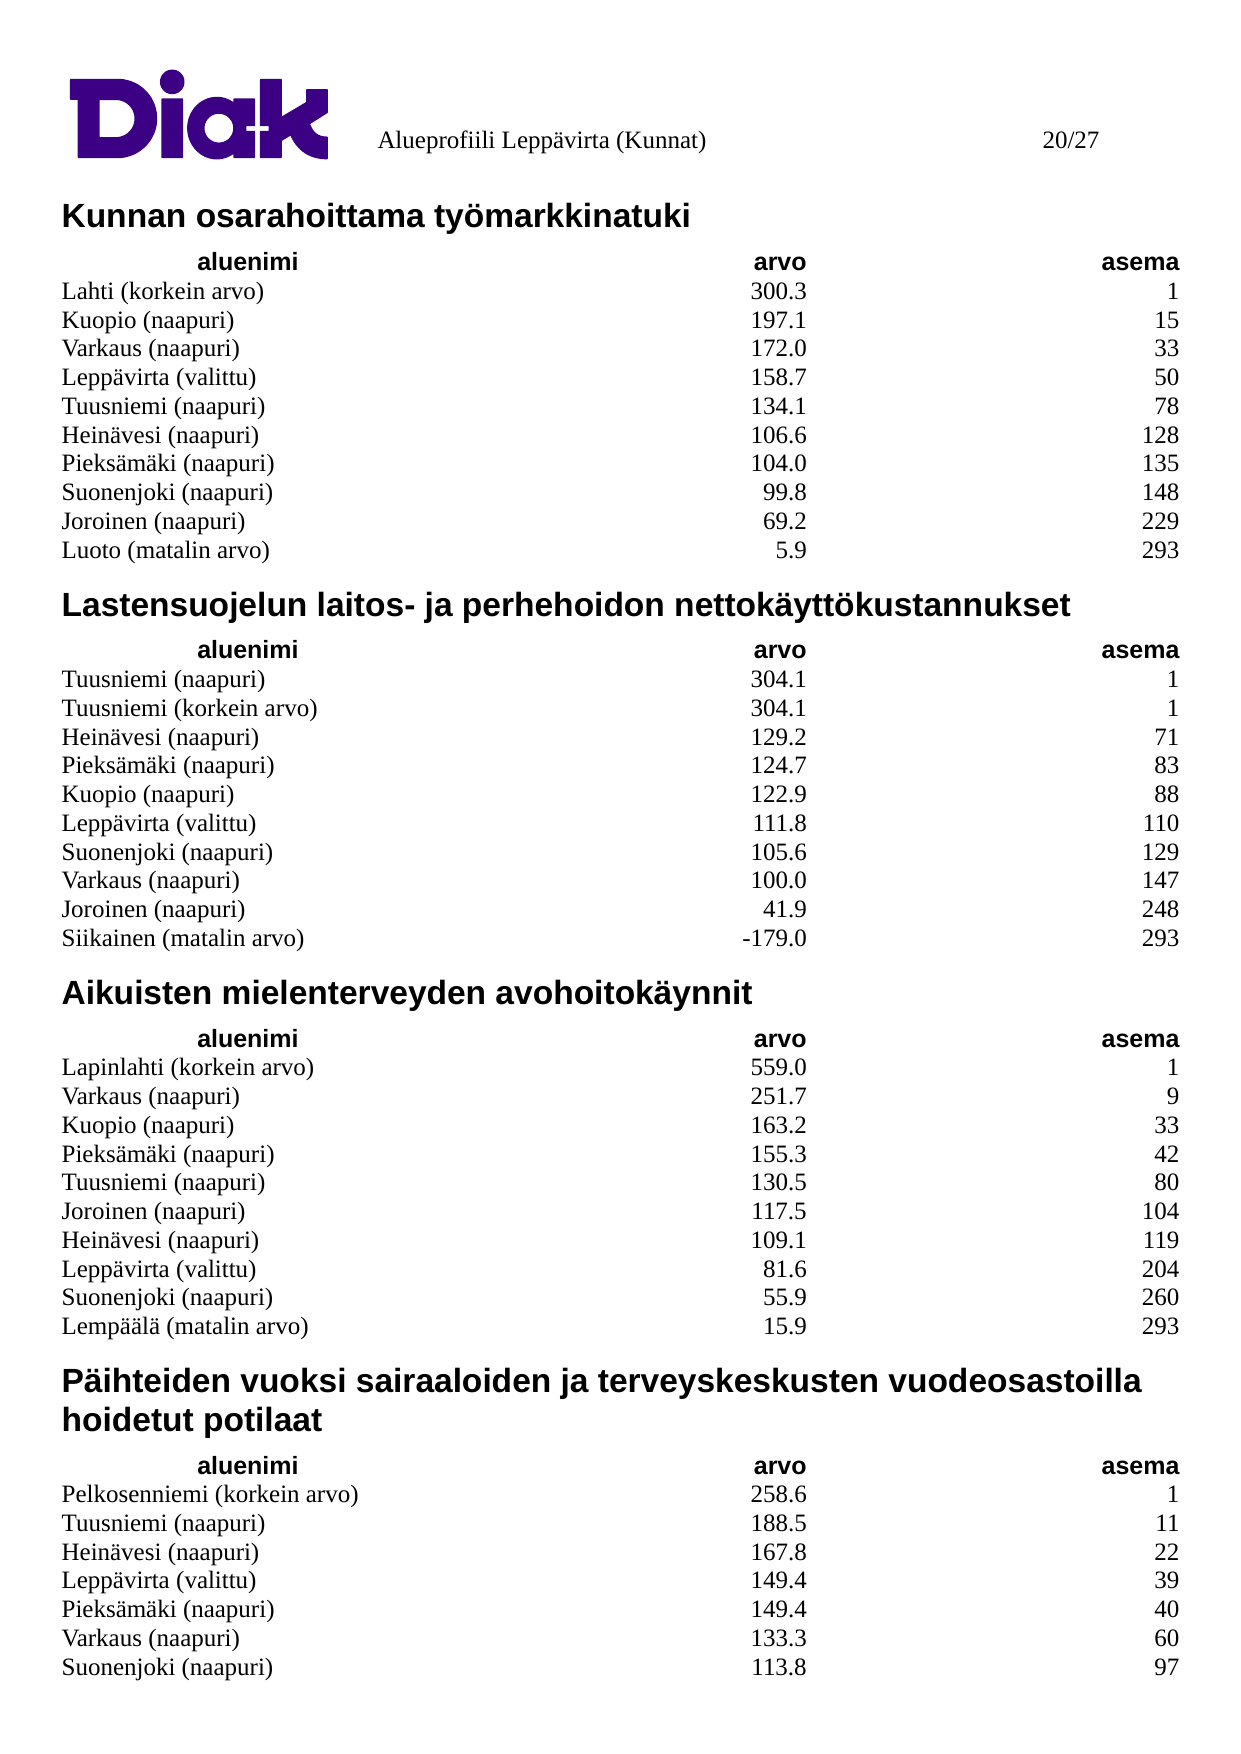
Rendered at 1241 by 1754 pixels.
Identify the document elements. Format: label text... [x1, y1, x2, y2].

table_cell 80 [806, 1168, 1179, 1196]
table_header arvo [434, 1451, 806, 1479]
table_cell 83 [806, 751, 1179, 779]
table_cell 33 [806, 334, 1179, 362]
table_cell 163.2 [434, 1110, 806, 1139]
table_cell 148 [806, 477, 1179, 506]
table_header aluenimi [61, 636, 434, 664]
table_cell 129 [806, 837, 1179, 866]
table_cell 128 [806, 420, 1179, 448]
table_header asema [806, 1451, 1179, 1479]
table_cell Kuopio (naapuri) [61, 1110, 434, 1139]
table_cell 135 [806, 449, 1179, 477]
table_cell 304.1 [434, 693, 806, 722]
table_cell 81.6 [434, 1254, 806, 1282]
table_cell Tuusniemi (naapuri) [61, 391, 434, 420]
table_cell 130.5 [434, 1168, 806, 1196]
table_cell 559.0 [434, 1053, 806, 1081]
table_header arvo [434, 636, 806, 664]
table_cell Joroinen (naapuri) [61, 894, 434, 923]
table_header asema [806, 247, 1179, 276]
table_cell Lahti (korkein arvo) [61, 276, 434, 305]
table_cell 71 [806, 722, 1179, 751]
table_cell Kuopio (naapuri) [61, 305, 434, 333]
table_cell 293 [806, 923, 1179, 952]
table_cell Pieksämäki (naapuri) [61, 449, 434, 477]
table_cell 15 [806, 305, 1179, 333]
table_cell Pieksämäki (naapuri) [61, 751, 434, 779]
table_cell Heinävesi (naapuri) [61, 420, 434, 448]
table_cell 188.5 [434, 1508, 806, 1537]
table_cell 147 [806, 866, 1179, 894]
table_cell 42 [806, 1139, 1179, 1167]
table_cell 229 [806, 506, 1179, 535]
table_cell Varkaus (naapuri) [61, 866, 434, 894]
table_cell 50 [806, 362, 1179, 391]
table_cell 149.4 [434, 1566, 806, 1594]
table_cell -179.0 [434, 923, 806, 952]
table_header arvo [434, 1024, 806, 1052]
table_cell 251.7 [434, 1081, 806, 1110]
table_cell 1 [806, 693, 1179, 722]
table_cell 260 [806, 1283, 1179, 1311]
table_cell 9 [806, 1081, 1179, 1110]
table_cell 248 [806, 894, 1179, 923]
table_cell Tuusniemi (naapuri) [61, 1168, 434, 1196]
table_cell 40 [806, 1594, 1179, 1623]
table_header aluenimi [61, 1024, 434, 1052]
table_cell Lapinlahti (korkein arvo) [61, 1053, 434, 1081]
table_cell 167.8 [434, 1537, 806, 1566]
table_cell 60 [806, 1623, 1179, 1652]
table_cell Varkaus (naapuri) [61, 1623, 434, 1652]
table_cell Suonenjoki (naapuri) [61, 837, 434, 866]
table_cell 155.3 [434, 1139, 806, 1167]
table_cell Pelkosenniemi (korkein arvo) [61, 1479, 434, 1508]
table_cell Kuopio (naapuri) [61, 779, 434, 808]
subtitle Kunnan osarahoittama työmarkkinatuki [61, 196, 1179, 235]
table_cell Heinävesi (naapuri) [61, 1225, 434, 1254]
table_cell 1 [806, 664, 1179, 693]
table_header asema [806, 1024, 1179, 1052]
subtitle Aikuisten mielenterveyden avohoitokäynnit [61, 973, 1179, 1011]
table_cell 69.2 [434, 506, 806, 535]
table_cell Varkaus (naapuri) [61, 1081, 434, 1110]
table_cell 122.9 [434, 779, 806, 808]
table_cell 104 [806, 1196, 1179, 1225]
table_cell Leppävirta (valittu) [61, 1254, 434, 1282]
table_cell 22 [806, 1537, 1179, 1566]
table_cell Leppävirta (valittu) [61, 362, 434, 391]
table_cell 113.8 [434, 1652, 806, 1681]
table_cell 117.5 [434, 1196, 806, 1225]
table_header asema [806, 636, 1179, 664]
table_cell 110 [806, 808, 1179, 837]
table_cell Heinävesi (naapuri) [61, 722, 434, 751]
table_cell 11 [806, 1508, 1179, 1537]
table_cell 133.3 [434, 1623, 806, 1652]
table_cell 293 [806, 1311, 1179, 1340]
table_cell Pieksämäki (naapuri) [61, 1594, 434, 1623]
table_cell 105.6 [434, 837, 806, 866]
table_cell 78 [806, 391, 1179, 420]
table_cell Suonenjoki (naapuri) [61, 477, 434, 506]
subtitle Päihteiden vuoksi sairaaloiden ja terveyskeskusten vuodeosastoilla hoidetut potilaat [61, 1361, 1179, 1438]
table_cell 33 [806, 1110, 1179, 1139]
table_cell Suonenjoki (naapuri) [61, 1283, 434, 1311]
table_cell Joroinen (naapuri) [61, 506, 434, 535]
table_cell Leppävirta (valittu) [61, 808, 434, 837]
table_cell 204 [806, 1254, 1179, 1282]
table_cell 88 [806, 779, 1179, 808]
table_cell 39 [806, 1566, 1179, 1594]
table_cell 106.6 [434, 420, 806, 448]
table_cell 304.1 [434, 664, 806, 693]
table_cell Tuusniemi (korkein arvo) [61, 693, 434, 722]
table_cell 41.9 [434, 894, 806, 923]
table_cell 129.2 [434, 722, 806, 751]
table_cell 5.9 [434, 535, 806, 563]
table_cell 119 [806, 1225, 1179, 1254]
table_cell Luoto (matalin arvo) [61, 535, 434, 563]
table_cell 109.1 [434, 1225, 806, 1254]
table_cell 1 [806, 276, 1179, 305]
table_cell 172.0 [434, 334, 806, 362]
table_cell 197.1 [434, 305, 806, 333]
table_cell 100.0 [434, 866, 806, 894]
table_cell 300.3 [434, 276, 806, 305]
subtitle Lastensuojelun laitos- ja perhehoidon nettokäyttökustannukset [61, 584, 1179, 623]
table_cell Joroinen (naapuri) [61, 1196, 434, 1225]
table_cell 134.1 [434, 391, 806, 420]
table_cell 293 [806, 535, 1179, 563]
table_cell 111.8 [434, 808, 806, 837]
table_cell 149.4 [434, 1594, 806, 1623]
table_cell Suonenjoki (naapuri) [61, 1652, 434, 1681]
table_cell 124.7 [434, 751, 806, 779]
table_cell 99.8 [434, 477, 806, 506]
table_cell 97 [806, 1652, 1179, 1681]
table_cell Varkaus (naapuri) [61, 334, 434, 362]
table_cell Siikainen (matalin arvo) [61, 923, 434, 952]
table_cell Tuusniemi (naapuri) [61, 664, 434, 693]
table_cell 158.7 [434, 362, 806, 391]
table_cell 15.9 [434, 1311, 806, 1340]
table_cell Lempäälä (matalin arvo) [61, 1311, 434, 1340]
table_header arvo [434, 247, 806, 276]
table_cell Leppävirta (valittu) [61, 1566, 434, 1594]
table_cell Tuusniemi (naapuri) [61, 1508, 434, 1537]
table_cell 1 [806, 1479, 1179, 1508]
table_cell 104.0 [434, 449, 806, 477]
table_cell 258.6 [434, 1479, 806, 1508]
table_cell 55.9 [434, 1283, 806, 1311]
table_header aluenimi [61, 247, 434, 276]
table_header aluenimi [61, 1451, 434, 1479]
table_cell Heinävesi (naapuri) [61, 1537, 434, 1566]
table_cell 1 [806, 1053, 1179, 1081]
table_cell Pieksämäki (naapuri) [61, 1139, 434, 1167]
